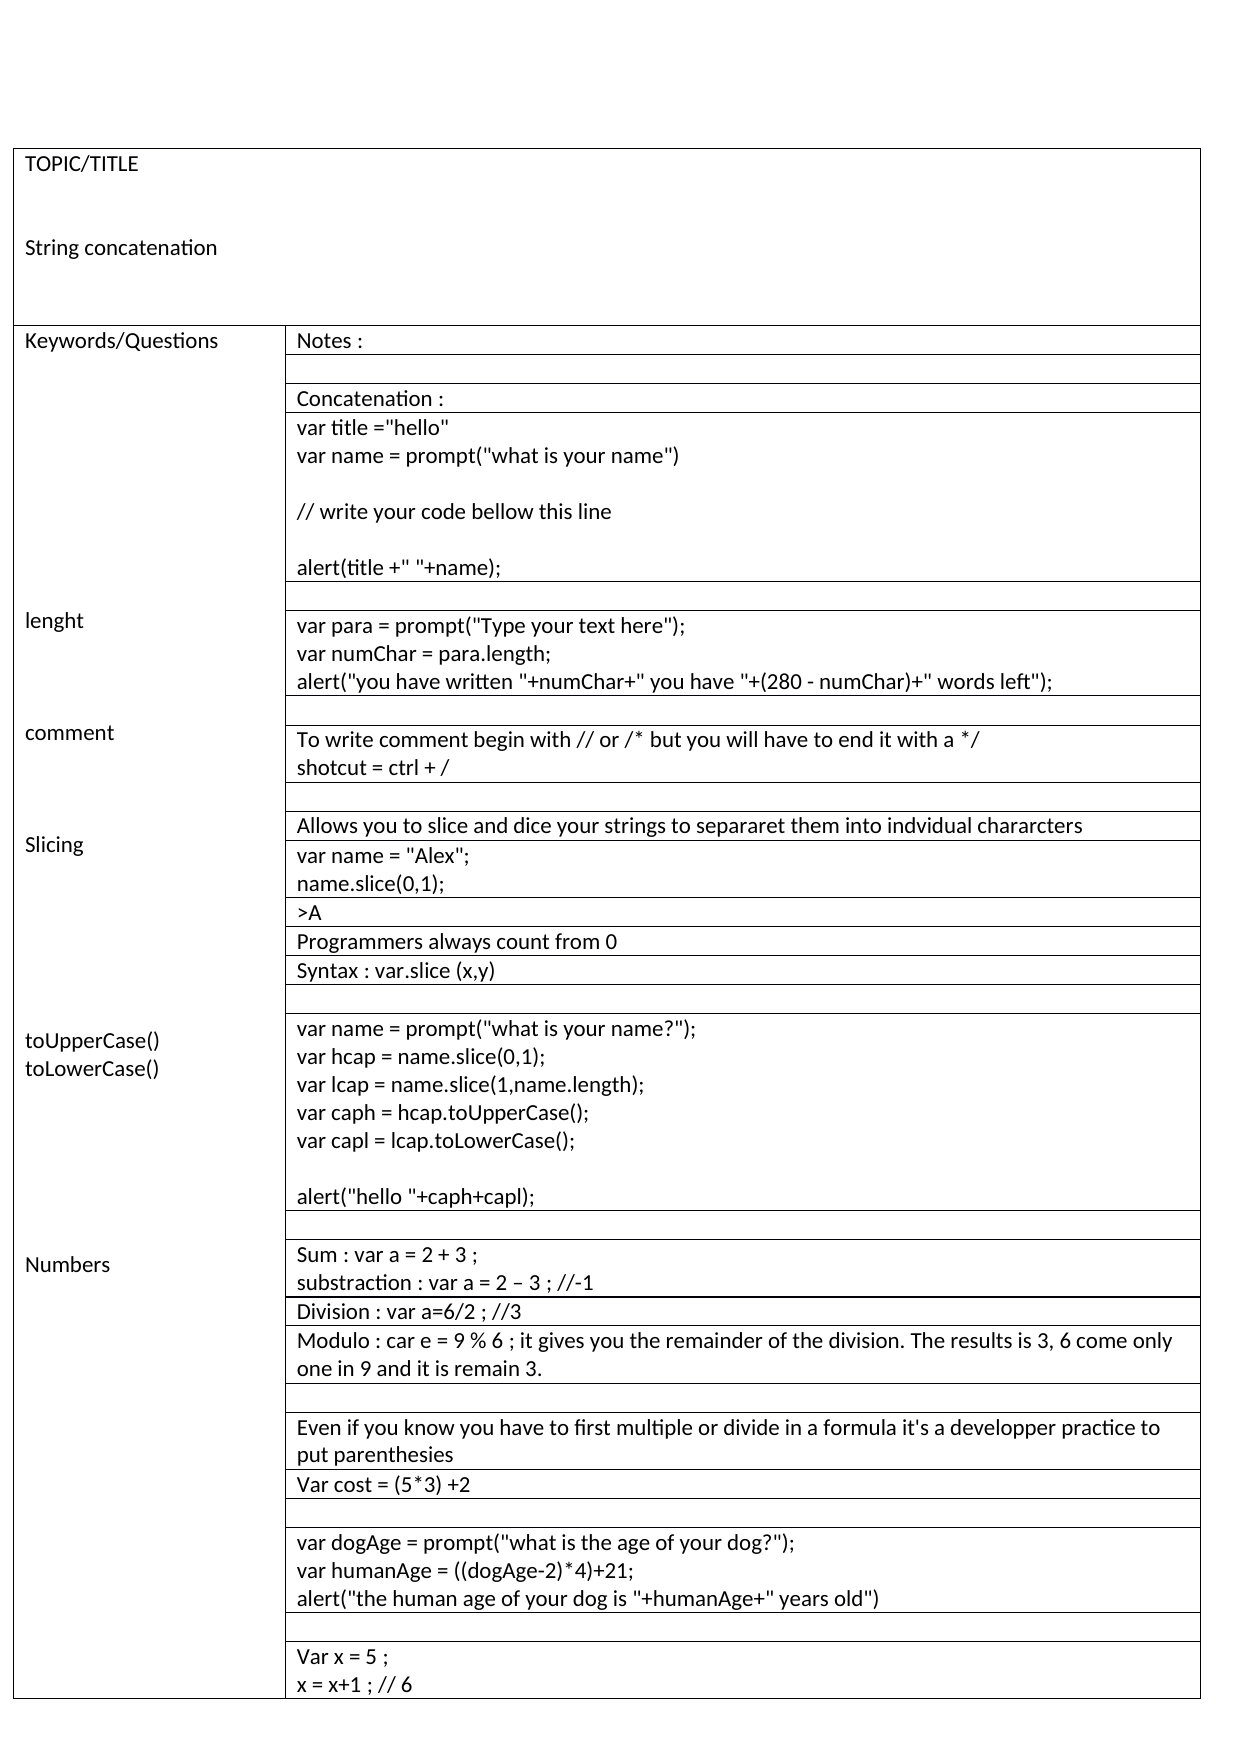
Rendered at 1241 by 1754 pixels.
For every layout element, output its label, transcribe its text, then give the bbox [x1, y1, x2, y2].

table_cell [286, 1211, 1200, 1239]
table_cell [286, 696, 1200, 724]
table_cell Concatenation : [286, 384, 1200, 412]
table_header TOPIC/TITLE String concatenation [14, 149, 1200, 325]
table_cell Programmers always count from 0 [286, 927, 1200, 955]
table_cell Var cost = (5*3) +2 [286, 1470, 1200, 1498]
table_cell [286, 1384, 1200, 1412]
table_cell var name = prompt("what is your name?"); var hcap = name.slice(0,1); var lcap = name.slice(1,name.length); var caph = hcap.toUpperCase(); var capl = lcap.toLowerCase(); alert("hello "+caph+capl); [286, 1014, 1200, 1210]
table_cell Var x = 5 ; x = x+1 ; // 6 [286, 1642, 1200, 1698]
table_cell [286, 582, 1200, 610]
table_cell var dogAge = prompt("what is the age of your dog?"); var humanAge = ((dogAge-2)*4)+21; alert("the human age of your dog is "+humanAge+" years old") [286, 1528, 1200, 1612]
table_cell [286, 355, 1200, 383]
table_cell Even if you know you have to first multiple or divide in a formula it's a developper practice to put parenthesies [286, 1413, 1200, 1469]
table_cell var para = prompt("Type your text here"); var numChar = para.length; alert("you have written "+numChar+" you have "+(280 - numChar)+" words left"); [286, 611, 1200, 695]
table_cell Division : var a=6/2 ; //3 [286, 1298, 1200, 1325]
table_cell var title ="hello" var name = prompt("what is your name") // write your code bellow this line alert(title +" "+name); [286, 413, 1200, 581]
table_cell Sum : var a = 2 + 3 ; substraction : var a = 2 – 3 ; //-1 [286, 1240, 1200, 1296]
table_cell >A [286, 898, 1200, 926]
table_cell [286, 783, 1200, 811]
table_cell [286, 1613, 1200, 1641]
table_cell [286, 985, 1200, 1013]
table_cell To write comment begin with // or /* but you will have to end it with a */ shotcut = ctrl + / [286, 726, 1200, 782]
table_cell [286, 1499, 1200, 1527]
table_cell Modulo : car e = 9 % 6 ; it gives you the remainder of the division. The results is 3, 6 come only one in 9 and it is remain 3. [286, 1326, 1200, 1382]
table_cell Allows you to slice and dice your strings to separaret them into indvidual chararcters [286, 812, 1200, 840]
table_cell var name = "Alex"; name.slice(0,1); [286, 841, 1200, 897]
table_cell Syntax : var.slice (x,y) [286, 956, 1200, 984]
table_cell Notes : [286, 326, 1200, 354]
table_cell Keywords/Questions lenght comment Slicing toUpperCase() toLowerCase() Numbers [14, 326, 285, 1698]
